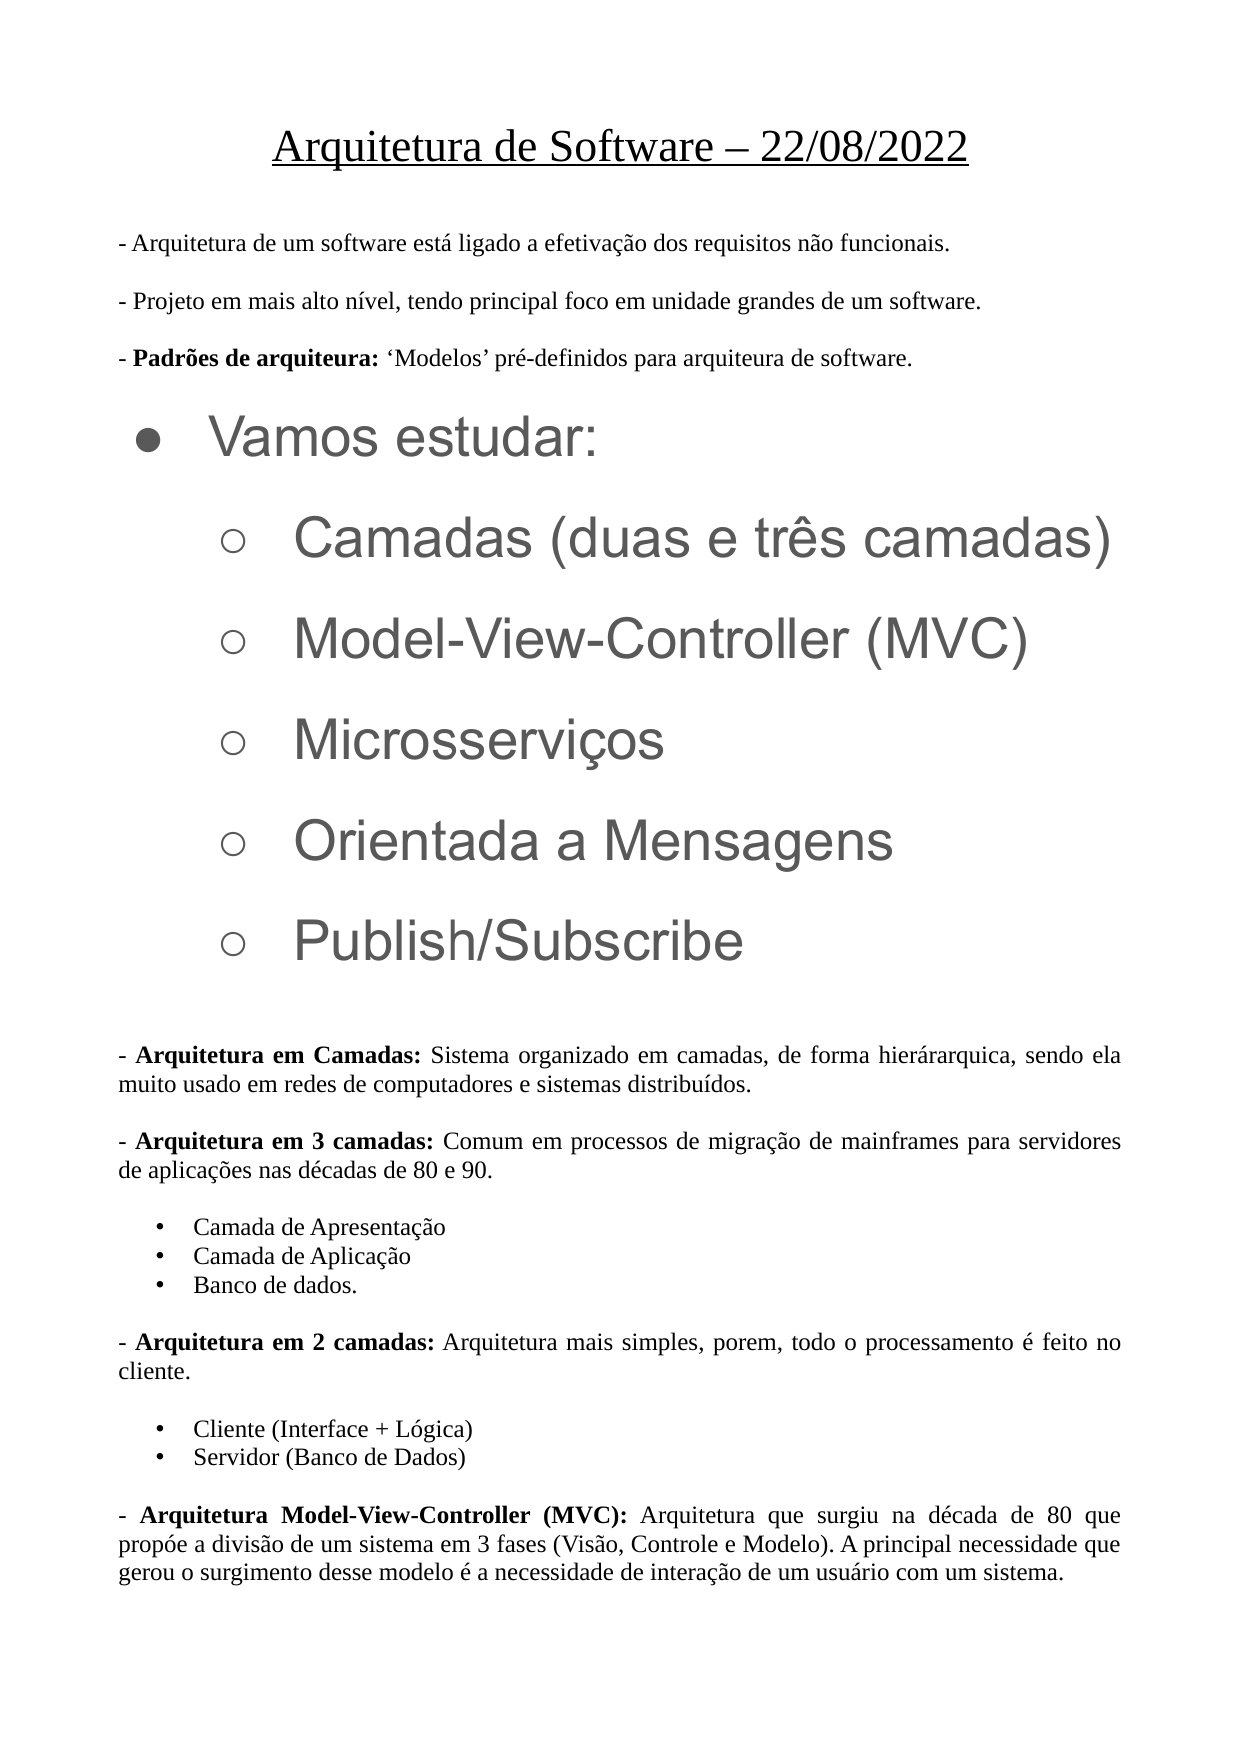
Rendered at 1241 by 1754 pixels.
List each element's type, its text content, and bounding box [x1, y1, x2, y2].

list Cliente (Interface + Lógica) [156, 1414, 1122, 1442]
text - Padrões de arquiteura: ‘Modelos’ pré-definidos para arquiteura de software. [118, 343, 1122, 372]
text Arquitetura de Software – 22/08/2022 [118, 118, 1122, 171]
text - Projeto em mais alto nível, tendo principal foco em unidade grandes de um software. [118, 286, 1122, 314]
list Camada de Aplicação [156, 1241, 1122, 1270]
list Camada de Apresentação [156, 1212, 1122, 1241]
text - Arquitetura em 2 camadas: Arquitetura mais simples, porem, todo o processamento é feito no cliente. [118, 1327, 1122, 1385]
list Banco de dados. [156, 1270, 1122, 1299]
text - Arquitetura Model-View-Controller (MVC): Arquitetura que surgiu na década de 80 que propóe a divisão de um sistema em 3 fases (Visão, Controle e Modelo). A principal necessidade que gerou o surgimento desse modelo é a necessidade de interação de um usuário com um sistema. [118, 1500, 1122, 1586]
list Servidor (Banco de Dados) [156, 1442, 1122, 1471]
text - Arquitetura em Camadas: Sistema organizado em camadas, de forma hierárarquica, sendo ela muito usado em redes de computadores e sistemas distribuídos. [118, 1040, 1122, 1097]
text - Arquitetura de um software está ligado a efetivação dos requisitos não funcionais. [118, 228, 1122, 257]
picture [118, 400, 1123, 983]
text - Arquitetura em 3 camadas: Comum em processos de migração de mainframes para servidores de aplicações nas décadas de 80 e 90. [118, 1126, 1122, 1184]
